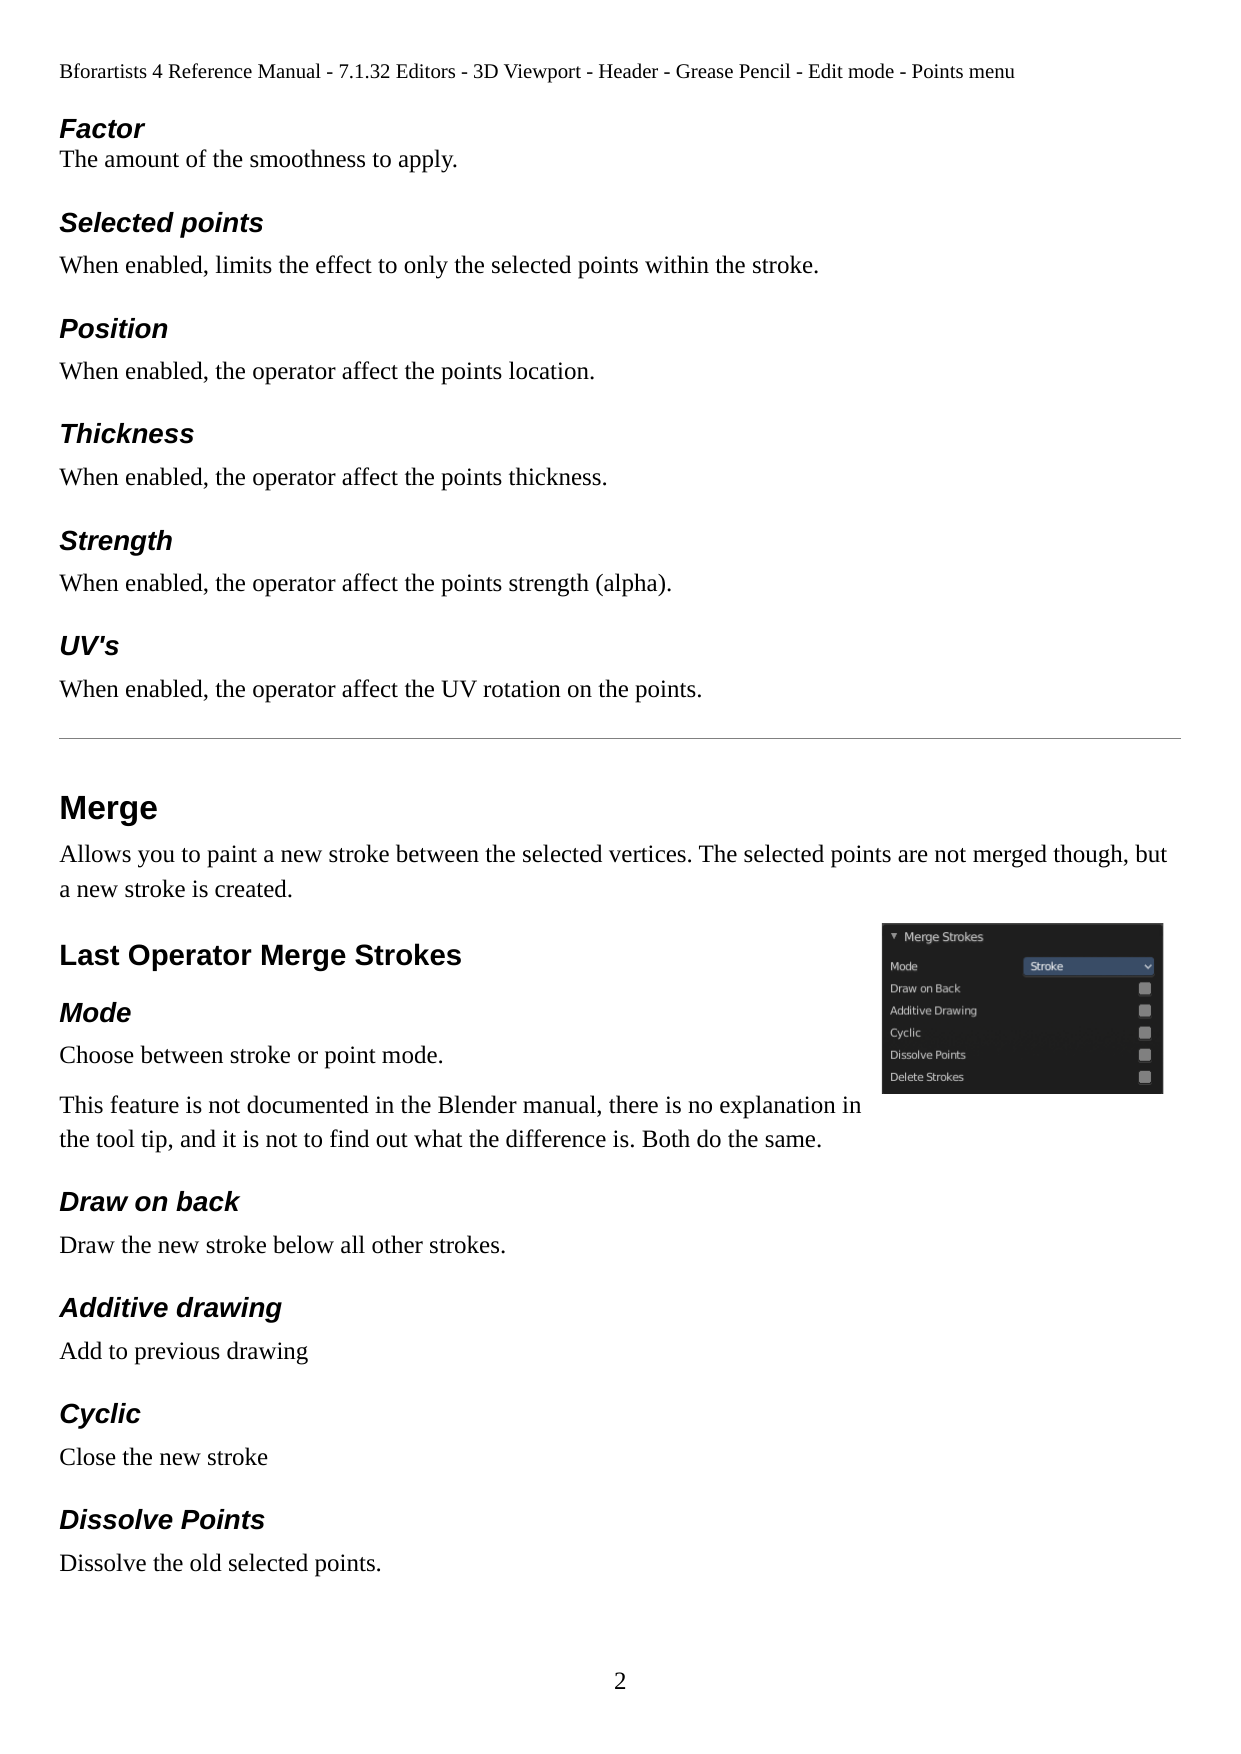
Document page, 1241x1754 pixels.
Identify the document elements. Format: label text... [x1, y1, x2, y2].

subtitle Dissolve Points [59, 1503, 1181, 1535]
subtitle Strength [59, 524, 1181, 556]
text When enabled, the operator affect the points location. [59, 356, 1181, 385]
subtitle Position [59, 312, 1181, 344]
text This feature is not documented in the Blender manual, there is no explanation in the tool tip, and it is not to find out what the difference is. Both do the same. [59, 1090, 1181, 1153]
text Add to previous drawing [59, 1336, 1181, 1365]
text Choose between stroke or point mode. [59, 1041, 881, 1069]
subtitle Thickness [59, 418, 1181, 450]
subtitle Selected points [59, 206, 1181, 238]
text Dissolve the old selected points. [59, 1548, 1181, 1577]
subtitle [1164, 937, 1181, 971]
subtitle Draw on back [59, 1186, 1181, 1218]
subtitle Additive drawing [59, 1292, 1181, 1323]
text Close the new stroke [59, 1442, 1181, 1471]
picture [881, 923, 1164, 1094]
text When enabled, the operator affect the points thickness. [59, 462, 1181, 491]
text The amount of the smoothness to apply. [59, 144, 1181, 173]
text Draw the new stroke below all other strokes. [59, 1230, 1181, 1259]
text When enabled, limits the effect to only the selected points within the stroke. [59, 250, 1181, 279]
text Allows you to paint a new stroke between the selected vertices. The selected points are not merged though, but a new stroke is created. [59, 839, 1181, 903]
text When enabled, the operator affect the UV rotation on the points. [59, 674, 1181, 703]
subtitle UV's [59, 630, 1181, 662]
subtitle Last Operator Merge Strokes [59, 937, 881, 971]
subtitle [1164, 996, 1181, 1028]
subtitle Cyclic [59, 1398, 1181, 1429]
subtitle Factor [59, 113, 1181, 144]
subtitle Merge [59, 788, 1181, 827]
subtitle Mode [59, 996, 881, 1028]
text When enabled, the operator affect the points strength (alpha). [59, 568, 1181, 597]
